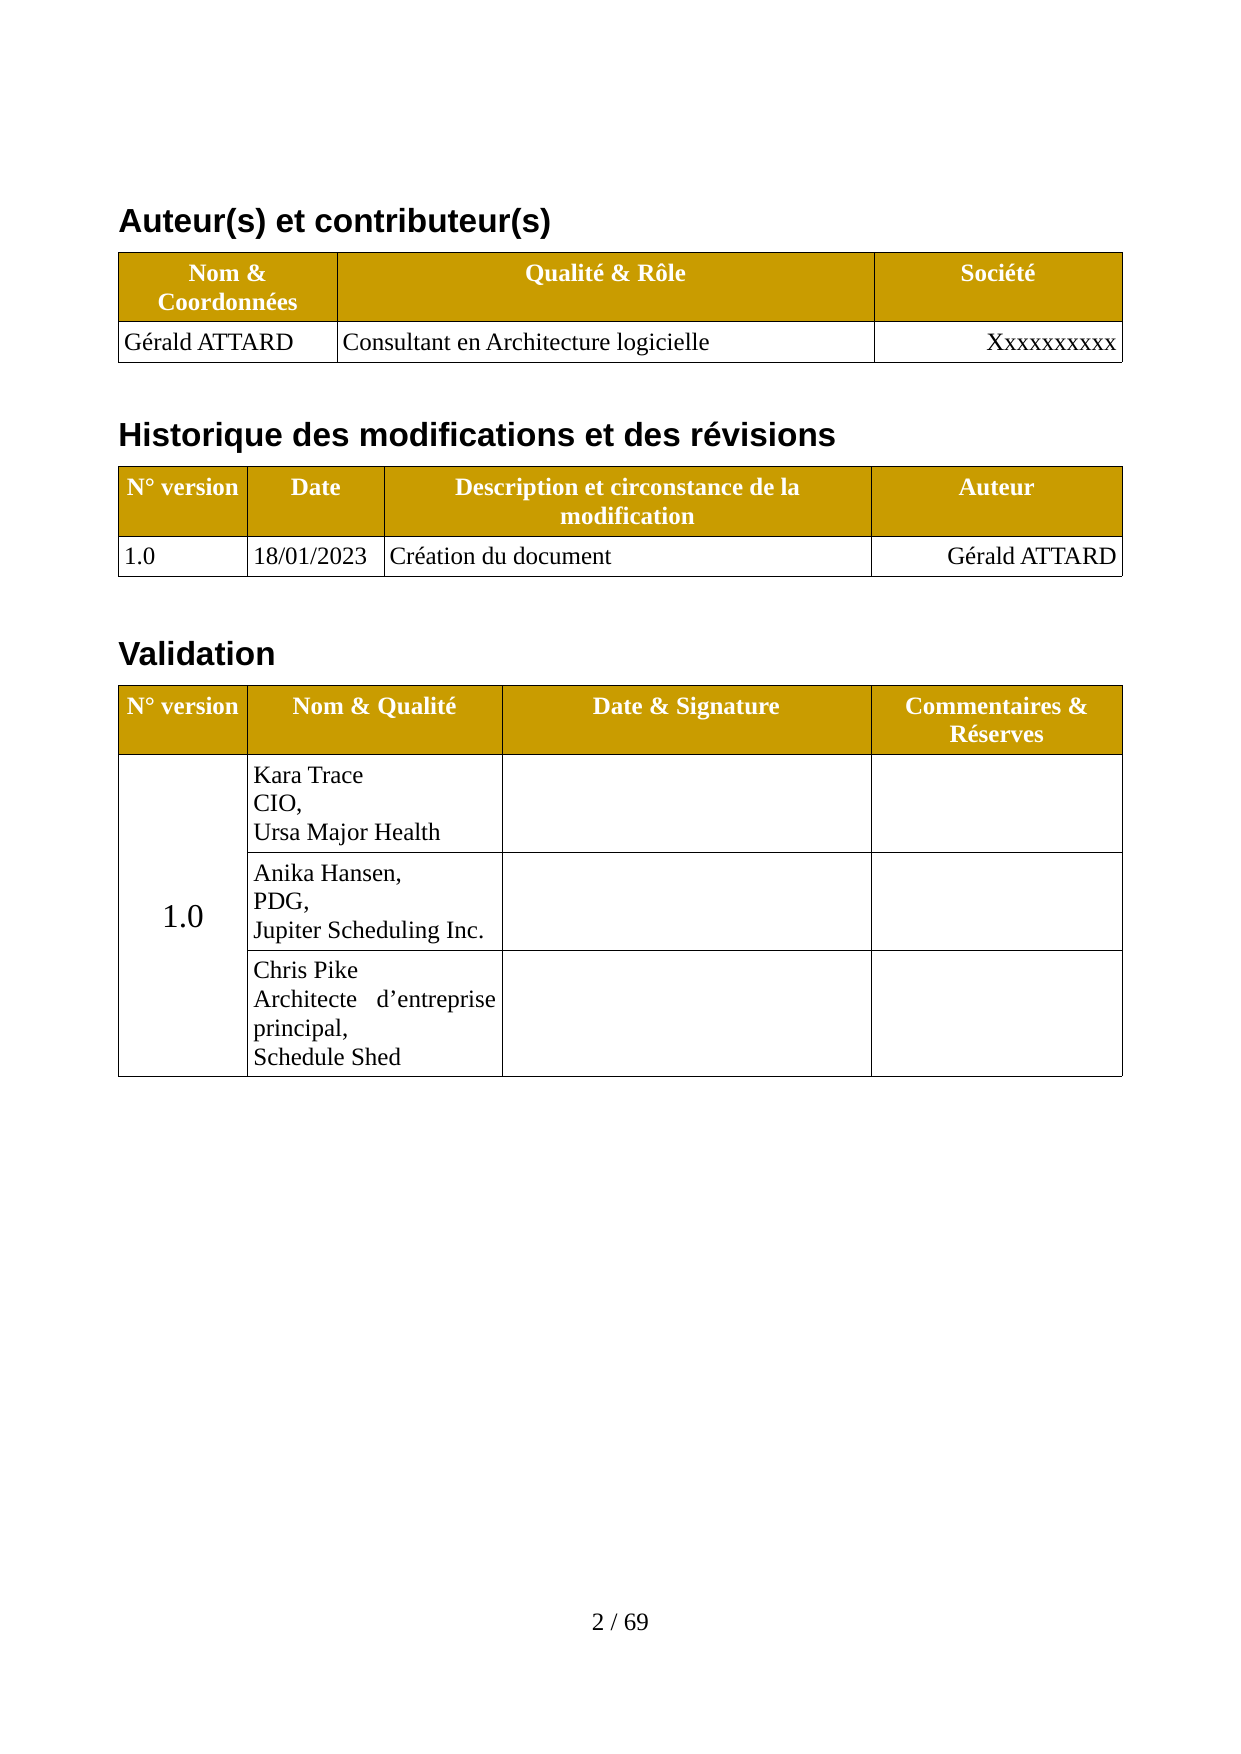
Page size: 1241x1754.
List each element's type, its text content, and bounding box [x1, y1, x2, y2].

subtitle Auteur(s) et contributeur(s) [118, 201, 1122, 240]
table_cell Anika Hansen, PDG, Jupiter Scheduling Inc. [248, 853, 502, 949]
table_cell [503, 951, 871, 1076]
table_cell 18/01/2023 [248, 537, 384, 576]
table_header Date [248, 467, 384, 536]
table_cell Consultant en Architecture logicielle [338, 322, 874, 362]
table_header Description et circonstance de la modification [385, 467, 871, 536]
table_header Auteur [872, 467, 1122, 536]
table_header Nom & Qualité [248, 686, 502, 754]
table_header Qualité & Rôle [338, 253, 874, 321]
table_cell Xxxxxxxxxx [875, 322, 1122, 362]
table_cell Chris Pike Architecte d’entreprise principal, Schedule Shed [248, 951, 502, 1076]
table_cell Gérald ATTARD [872, 537, 1122, 576]
table_header Commentaires & Réserves [872, 686, 1122, 754]
table_cell 1.0 [119, 537, 247, 576]
table_cell [503, 755, 871, 852]
table_cell [872, 951, 1122, 1076]
subtitle Historique des modifications et des révisions [118, 416, 1122, 454]
table_cell Création du document [385, 537, 871, 576]
table_cell Gérald ATTARD [119, 322, 337, 362]
table_cell Kara Trace CIO, Ursa Major Health [248, 755, 502, 852]
table_header Date & Signature [503, 686, 871, 754]
subtitle Validation [118, 634, 1122, 672]
table_header N° version [119, 467, 247, 536]
table_cell [503, 853, 871, 949]
table_cell [872, 853, 1122, 949]
table_header N° version [119, 686, 247, 754]
table_header Société [875, 253, 1122, 321]
table_header Nom & Coordonnées [119, 253, 337, 321]
table_cell [872, 755, 1122, 852]
table_cell 1.0 [119, 755, 247, 1076]
